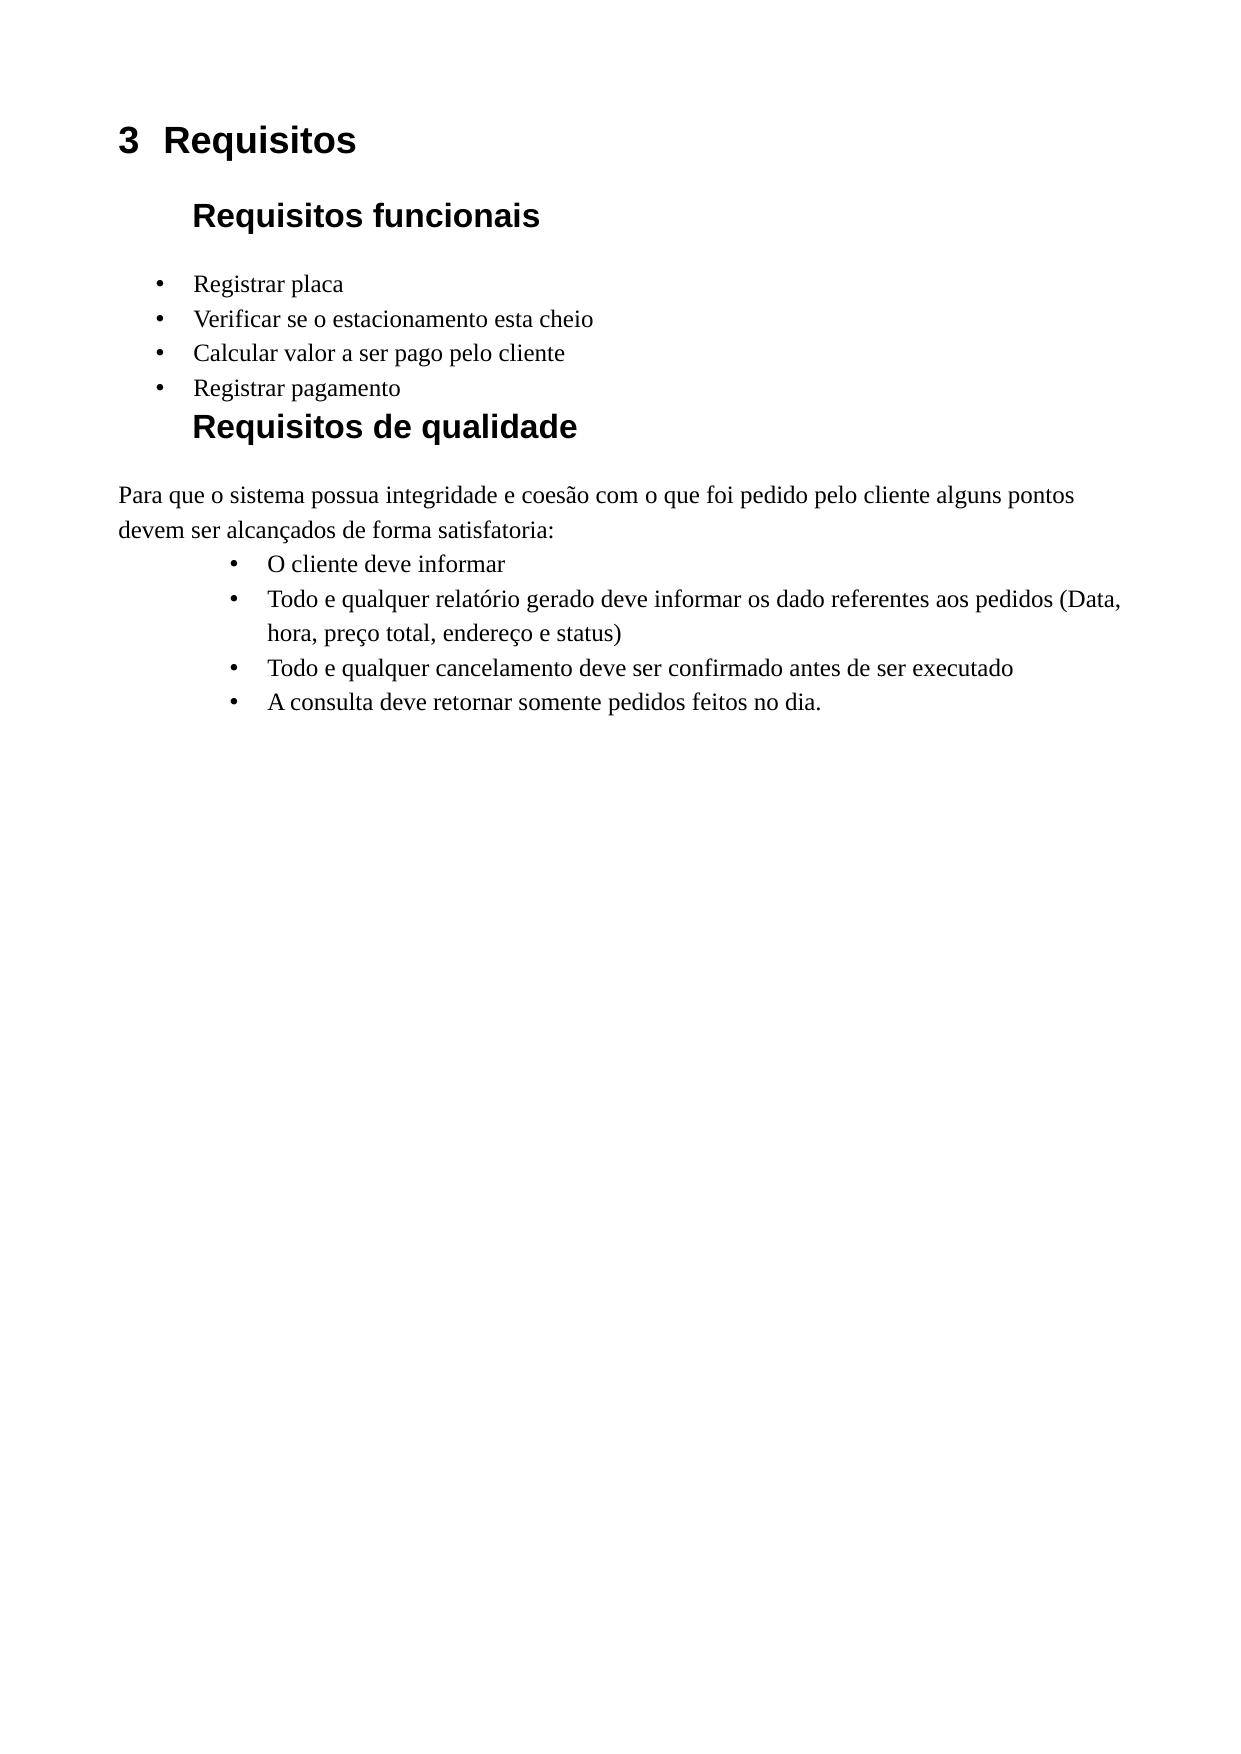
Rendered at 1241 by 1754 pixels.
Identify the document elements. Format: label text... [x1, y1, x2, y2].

list Registrar pagamento [156, 373, 1122, 402]
list Verificar se o estacionamento esta cheio [156, 304, 1122, 333]
subtitle Requisitos funcionais [118, 196, 1122, 235]
subtitle Requisitos de qualidade [118, 407, 1122, 446]
list O cliente deve informar [229, 549, 1122, 578]
list Todo e qualquer relatório gerado deve informar os dado referentes aos pedidos (Data, hora, preço total, endereço e status) [229, 584, 1122, 647]
list Calcular valor a ser pago pelo cliente [156, 338, 1122, 367]
text Para que o sistema possua integridade e coesão com o que foi pedido pelo cliente alguns pontos devem ser alcançados de forma satisfatoria: [118, 480, 1122, 544]
list Registrar placa [156, 269, 1122, 298]
list Todo e qualquer cancelamento deve ser confirmado antes de ser executado [229, 653, 1122, 682]
list A consulta deve retornar somente pedidos feitos no dia. [229, 687, 1122, 716]
subtitle Requisitos [118, 118, 1122, 162]
